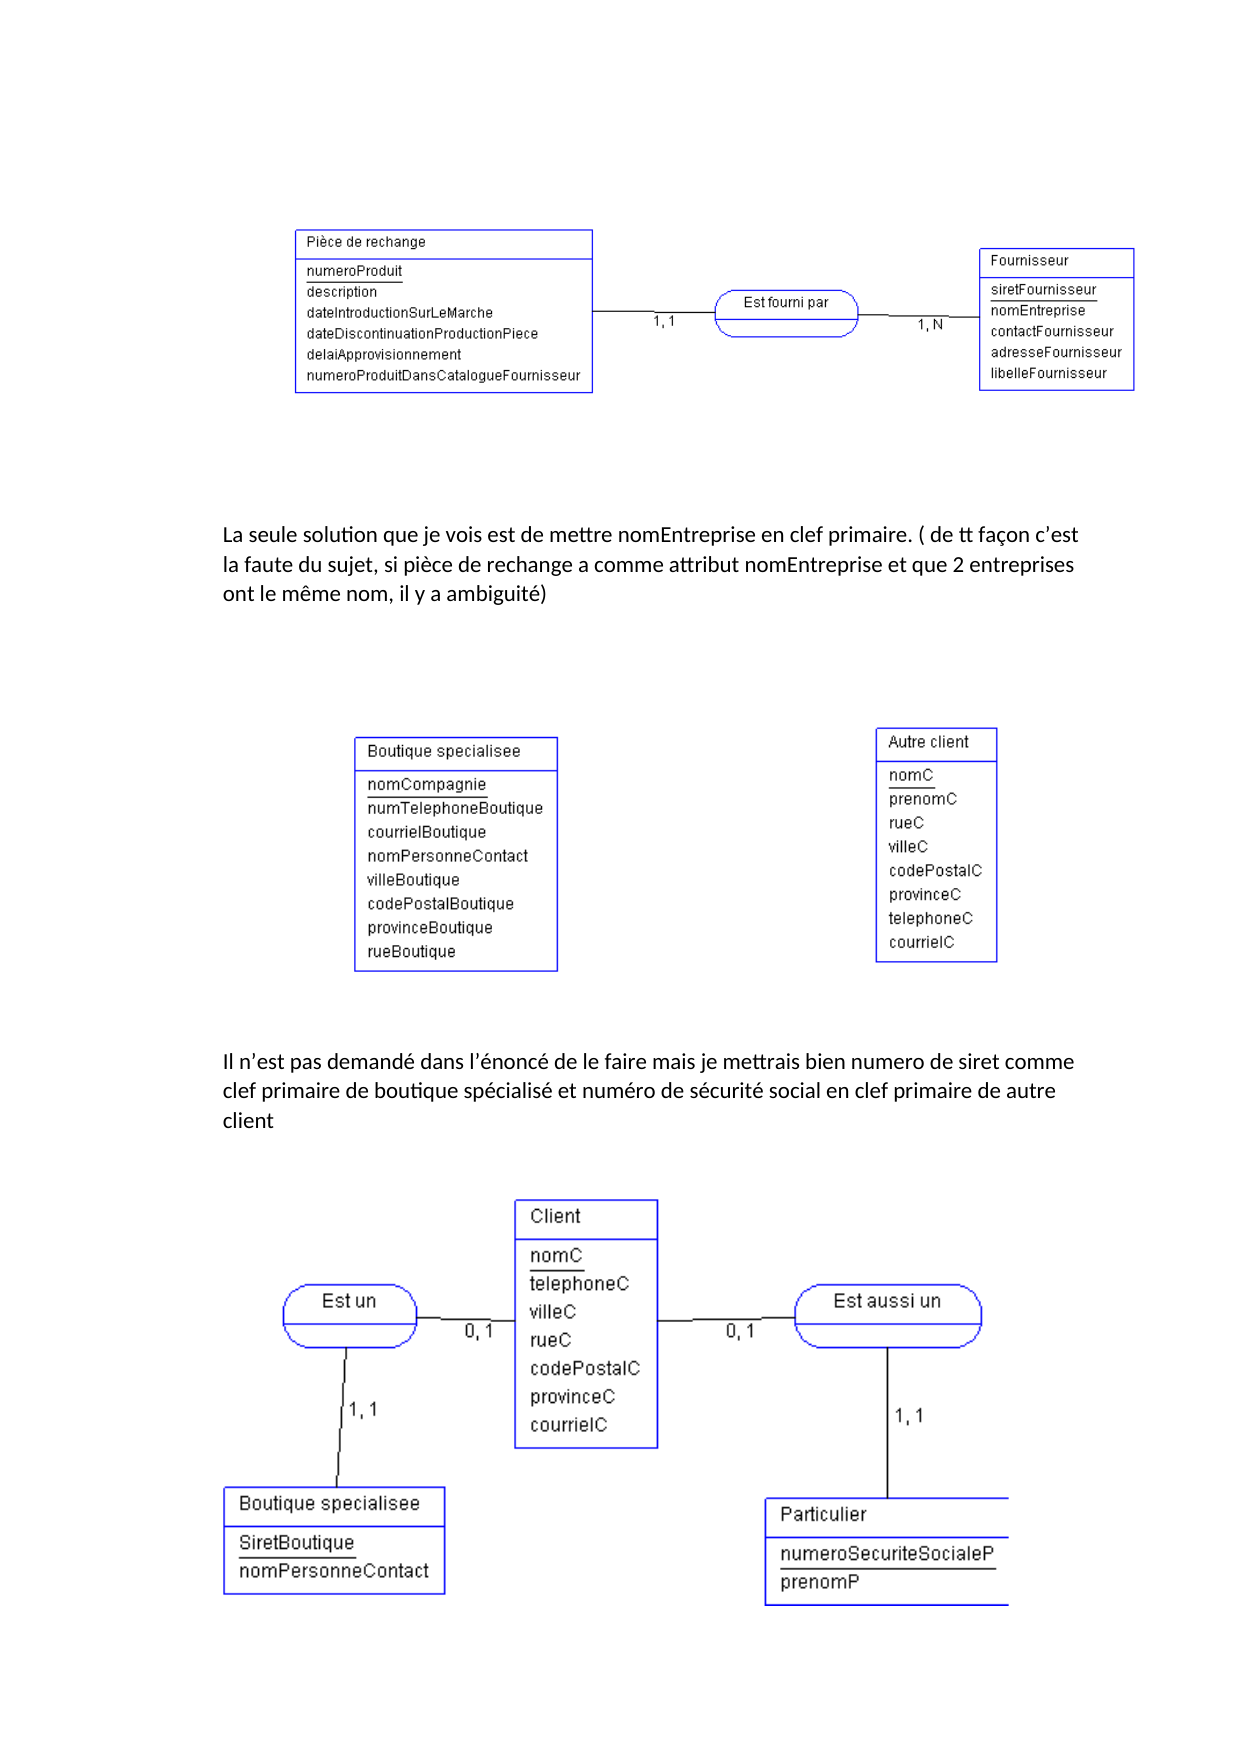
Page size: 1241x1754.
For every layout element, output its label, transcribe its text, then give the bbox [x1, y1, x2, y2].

list Il n’est pas demandé dans l’énoncé de le faire mais je mettrais bien numero de siret comme clef primaire de boutique spécialisé et numéro de sécurité social en clef primaire de autre client [223, 1047, 1093, 1134]
list La seule solution que je vois est de mettre nomEntreprise en clef primaire. ( de tt façon c’est la faute du sujet, si pièce de rechange a comme attribut nomEntreprise et que 2 entreprises ont le même nom, il y a ambiguité) [223, 520, 1093, 607]
